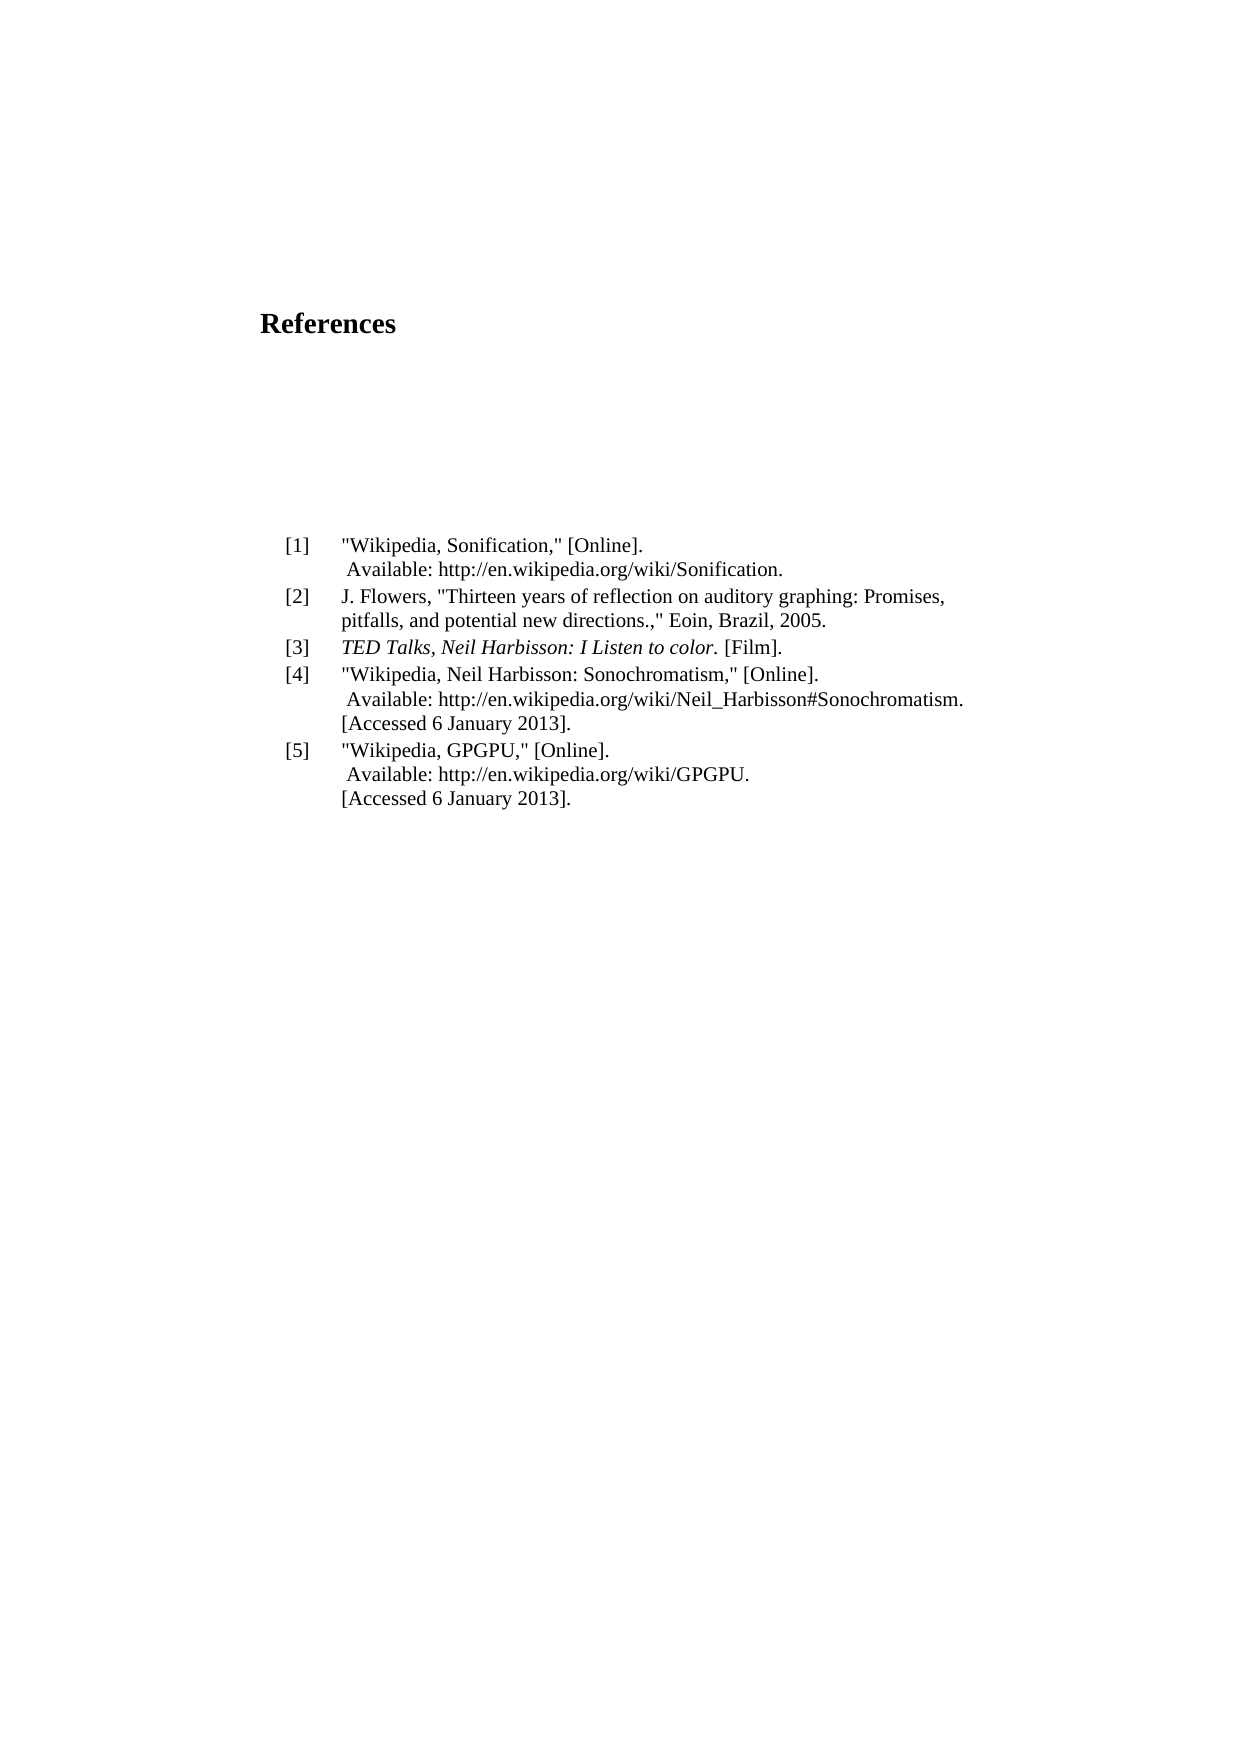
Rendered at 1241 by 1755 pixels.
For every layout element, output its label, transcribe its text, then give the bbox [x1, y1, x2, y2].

table_cell TED Talks, Neil Harbisson: I Listen to color. [Film]. [316, 634, 980, 661]
table_cell [2] [260, 583, 316, 634]
table_cell [5] [260, 736, 316, 811]
table_cell J. Flowers, "Thirteen years of reflection on auditory graphing: Promises, pitfalls, and potential new directions.," Eoin, Brazil, 2005. [316, 583, 980, 634]
table_cell "Wikipedia, GPGPU," [Online]. Available: http://en.wikipedia.org/wiki/GPGPU. [Accessed 6 January 2013]. [316, 736, 980, 811]
table_header [1] [260, 531, 316, 582]
table_cell [4] [260, 661, 316, 736]
subtitle References [260, 307, 980, 340]
table_cell [3] [260, 634, 316, 661]
table_header "Wikipedia, Sonification," [Online]. Available: http://en.wikipedia.org/wiki/Sonification. [316, 531, 980, 582]
table_cell "Wikipedia, Neil Harbisson: Sonochromatism," [Online]. Available: http://en.wikipedia.org/wiki/Neil_Harbisson#Sonochromatism. [Accessed 6 January 2013]. [316, 661, 980, 736]
